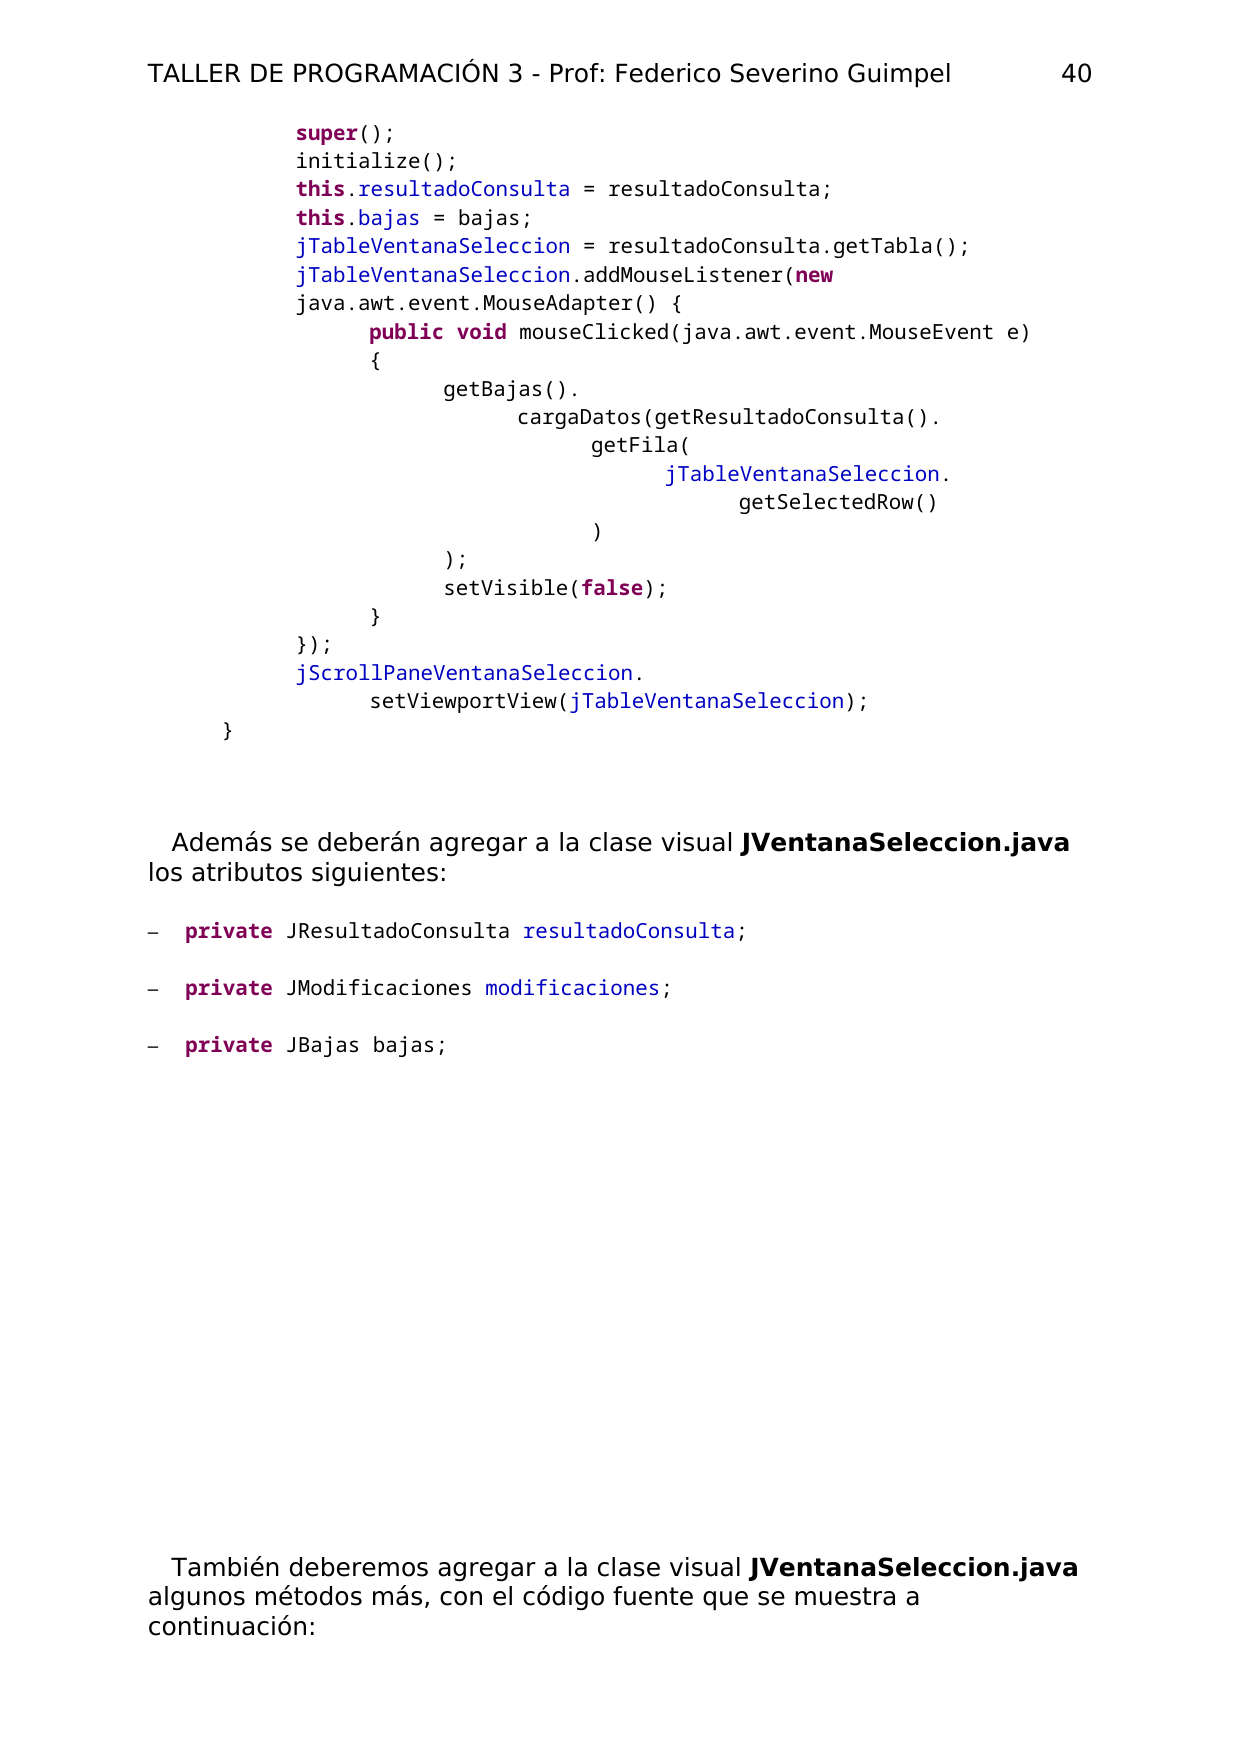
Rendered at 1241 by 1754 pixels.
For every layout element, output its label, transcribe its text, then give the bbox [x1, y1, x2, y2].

text getBajas(). [148, 374, 1093, 402]
text jTableVentanaSeleccion.addMouseListener(new [148, 260, 1093, 288]
text setVisible(false); [148, 573, 1093, 601]
text cargaDatos(getResultadoConsulta(). [148, 402, 1093, 431]
text } [148, 601, 1093, 629]
text initialize(); [148, 146, 1093, 174]
text super(); [148, 118, 1093, 146]
text { [148, 345, 1093, 374]
text getFila( [148, 431, 1093, 459]
text }); [148, 629, 1093, 658]
text jTableVentanaSeleccion = resultadoConsulta.getTabla(); [148, 231, 1093, 260]
text También deberemos agregar a la clase visual JVentanaSeleccion.java algunos métodos más, con el código fuente que se muestra a continuación: [148, 1553, 1093, 1641]
text java.awt.event.MouseAdapter() { [148, 288, 1093, 317]
text jScrollPaneVentanaSeleccion. [148, 658, 1093, 686]
text getSelectedRow() [148, 487, 1093, 516]
text this.resultadoConsulta = resultadoConsulta; [148, 174, 1093, 203]
text ) [148, 516, 1093, 544]
list private JResultadoConsulta resultadoConsulta; [148, 916, 1093, 944]
list private JModificaciones modificaciones; [148, 973, 1093, 1001]
text this.bajas = bajas; [148, 203, 1093, 231]
text Además se deberán agregar a la clase visual JVentanaSeleccion.java los atributos siguientes: [148, 829, 1093, 887]
text public void mouseClicked(java.awt.event.MouseEvent e) [148, 317, 1093, 345]
text ); [148, 544, 1093, 573]
list private JBajas bajas; [148, 1030, 1093, 1058]
text setViewportView(jTableVentanaSeleccion); [148, 686, 1093, 715]
text } [148, 715, 1093, 743]
text jTableVentanaSeleccion. [148, 459, 1093, 487]
